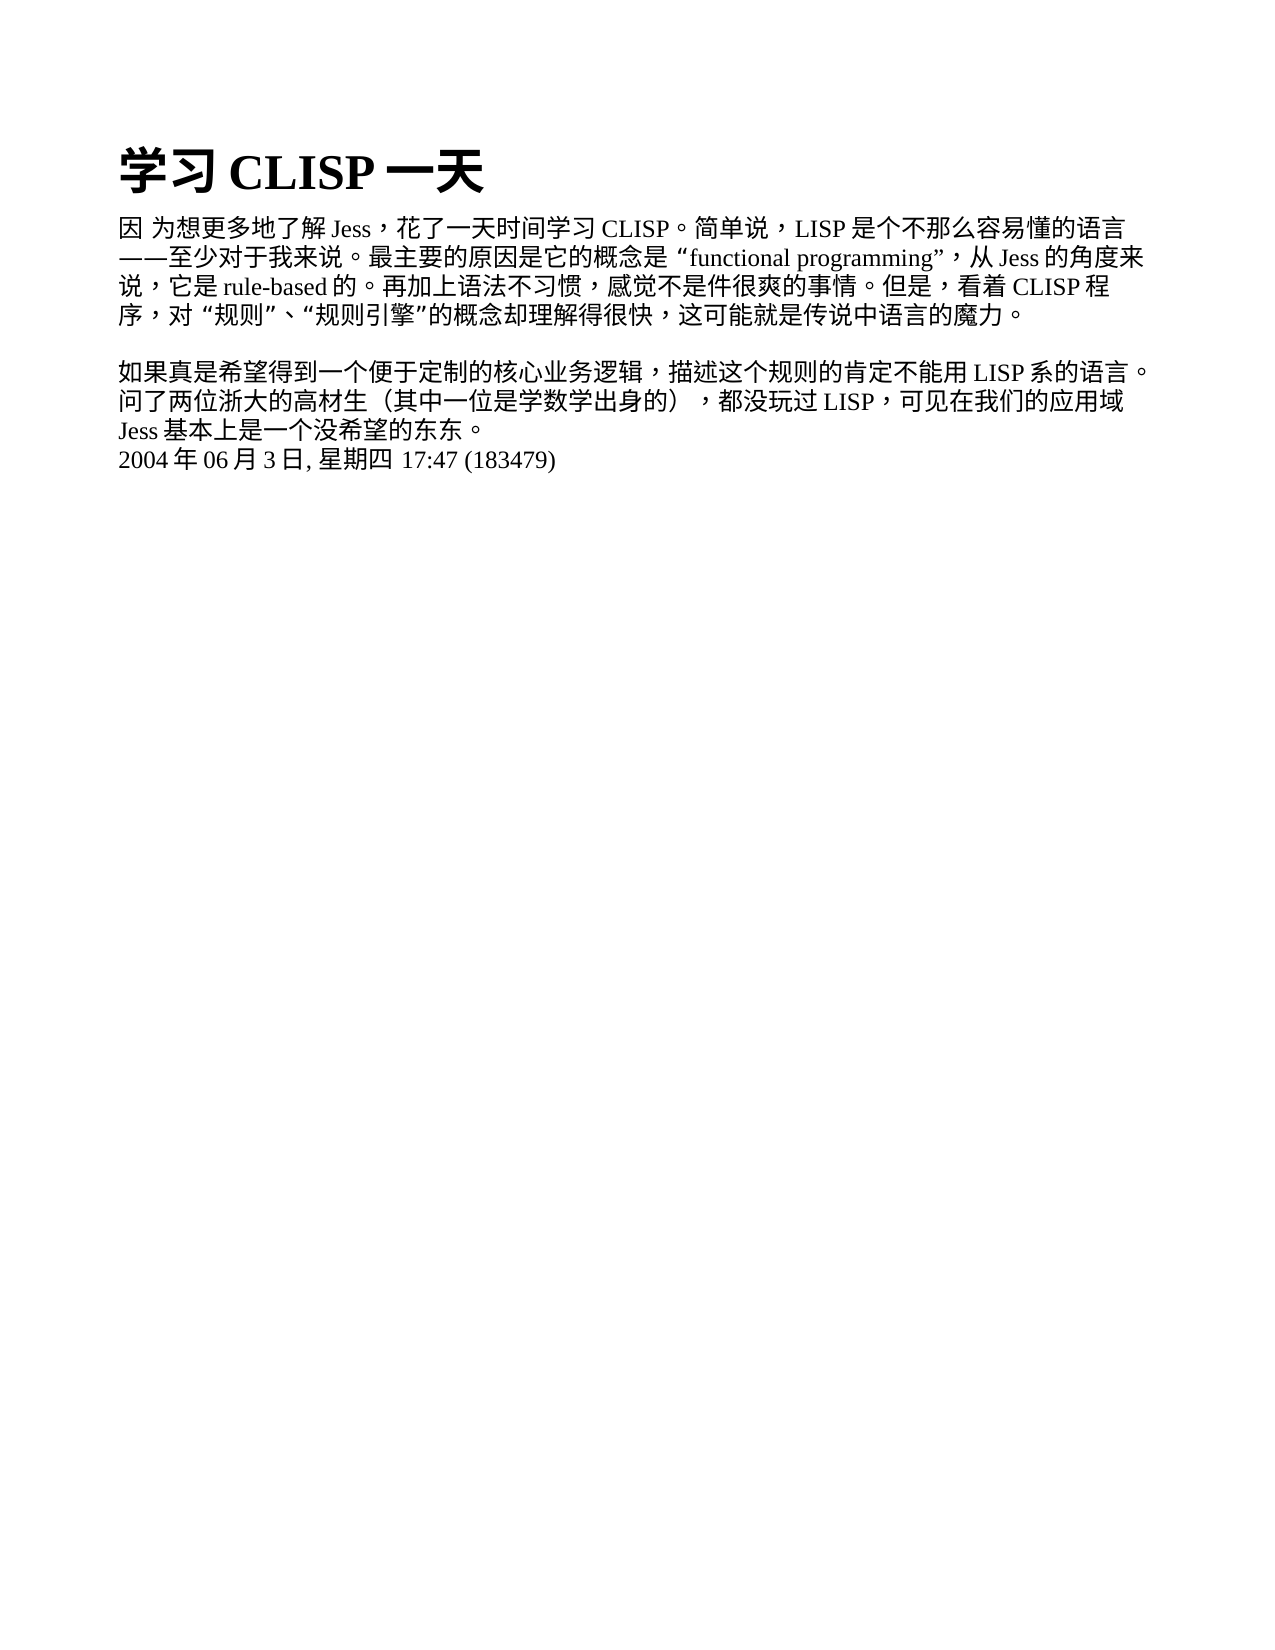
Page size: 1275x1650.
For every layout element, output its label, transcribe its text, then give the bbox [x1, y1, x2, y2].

text 因 为想更多地了解Jess，花了一天时间学习CLISP。简单说，LISP是个不那么容易懂的语言——至少对于我来说。最主要的原因是它的概念是 “functional programming”，从Jess的角度来说，它是rule-based的。再加上语法不习惯，感觉不是件很爽的事情。但是，看着CLISP程序，对 “规则”、“规则引擎”的概念却理解得很快，这可能就是传说中语言的魔力。 [118, 214, 1157, 331]
subtitle 学习CLISP一天 [118, 143, 1157, 201]
text 2004年06月3日, 星期四 17:47 (183479) [118, 446, 1157, 475]
text 如果真是希望得到一个便于定制的核心业务逻辑，描述这个规则的肯定不能用LISP系的语言。问了两位浙大的高材生（其中一位是学数学出身的），都没玩过LISP，可见在我们的应用域Jess基本上是一个没希望的东东。 [118, 358, 1157, 446]
